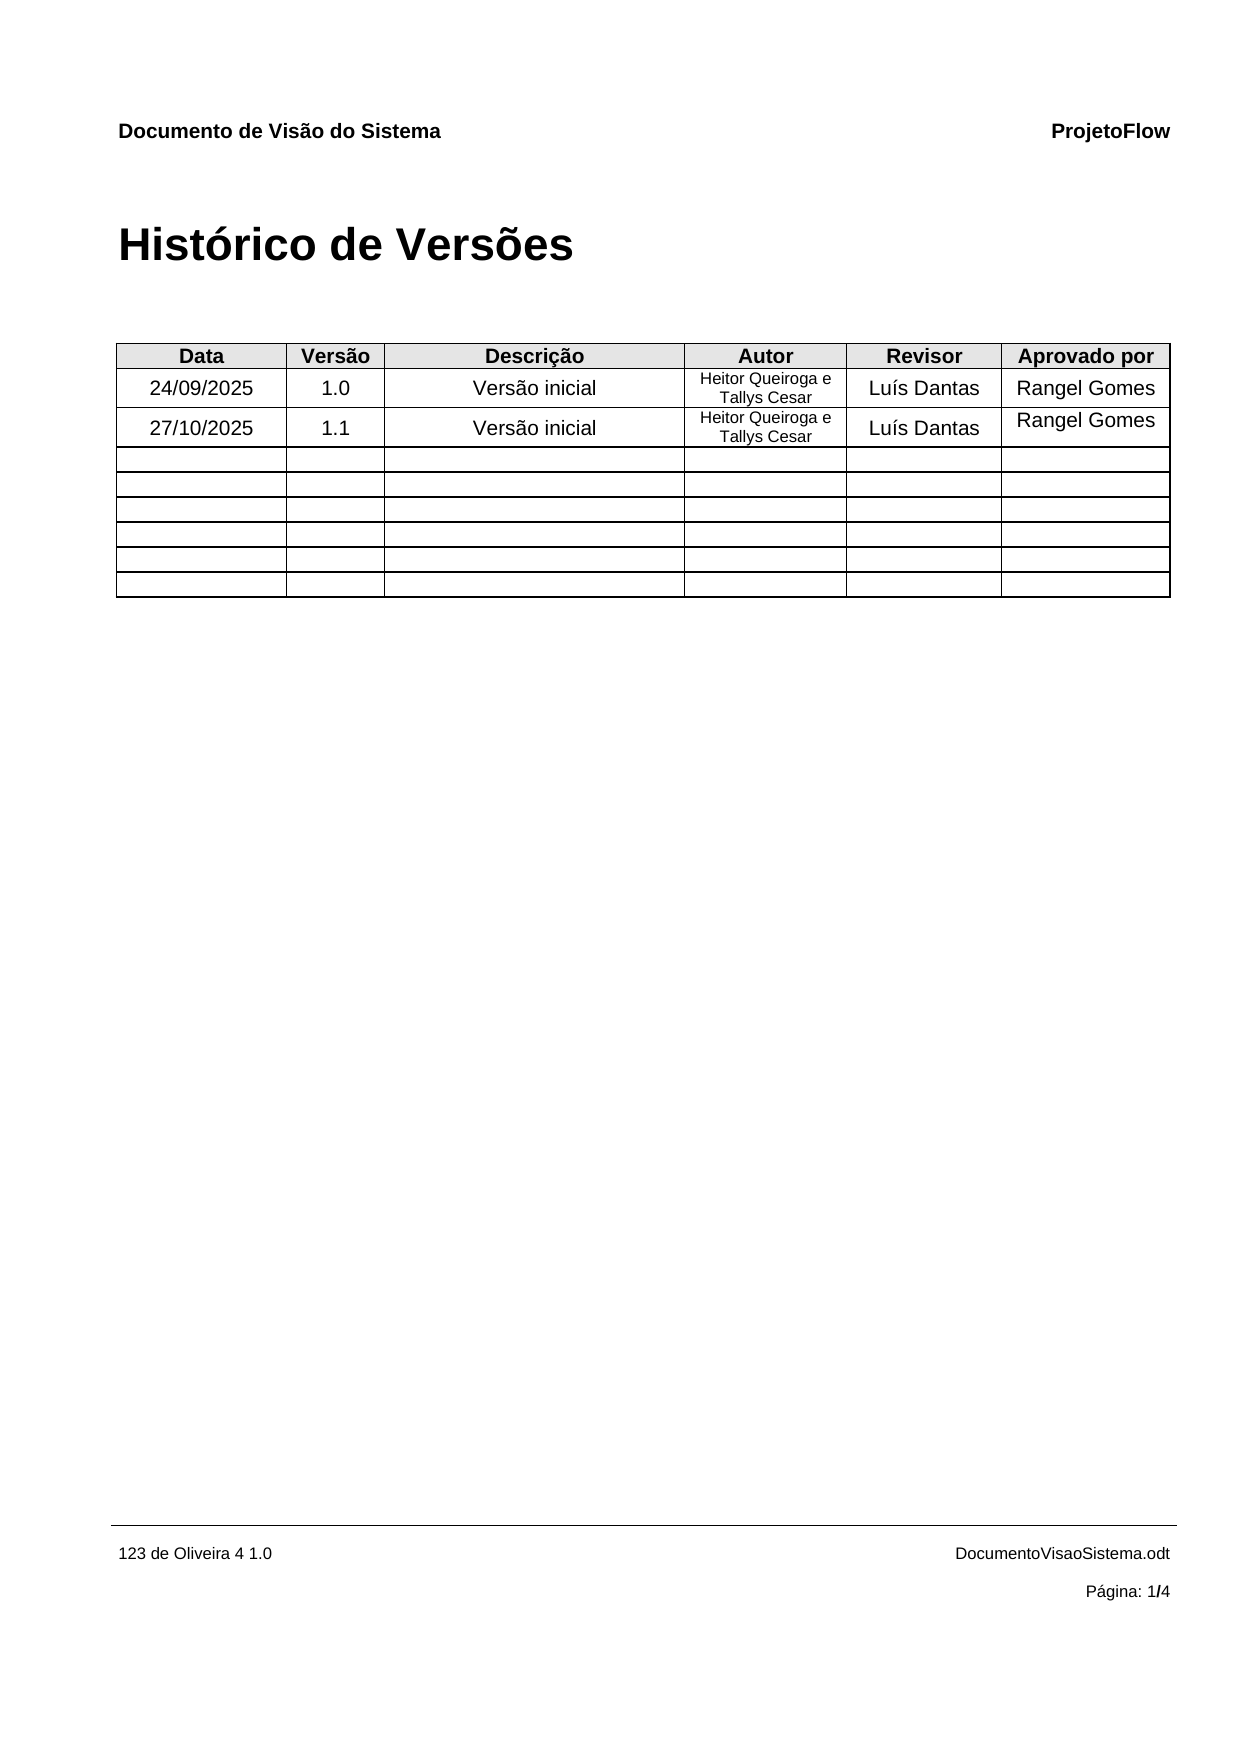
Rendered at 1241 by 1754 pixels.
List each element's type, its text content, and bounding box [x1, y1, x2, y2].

table_cell [685, 548, 846, 571]
table_cell [117, 473, 286, 496]
table_header Aprovado por [1002, 344, 1169, 368]
table_cell [685, 473, 846, 496]
table_cell 1.0 [287, 369, 384, 407]
table_cell [385, 448, 684, 471]
table_cell [287, 548, 384, 571]
table_cell Luís Dantas [847, 369, 1001, 407]
table_cell [117, 548, 286, 571]
table_cell Rangel Gomes [1002, 369, 1169, 407]
table_cell Heitor Queiroga e Tallys Cesar [685, 408, 846, 446]
table_cell [1002, 473, 1169, 496]
table_cell Versão inicial [385, 369, 684, 407]
table_cell [1002, 573, 1169, 596]
table_cell [287, 473, 384, 496]
table_cell [117, 523, 286, 546]
table_cell [117, 573, 286, 596]
table_cell [385, 473, 684, 496]
table_header Histórico de Versões [111, 192, 1177, 295]
table_cell [685, 448, 846, 471]
table_header Revisor [847, 344, 1001, 368]
table_cell Rangel Gomes [1002, 408, 1169, 446]
table_cell [287, 523, 384, 546]
table_cell [1002, 523, 1169, 546]
table_cell [385, 573, 684, 596]
table_header Descrição [385, 344, 684, 368]
table_cell [847, 573, 1001, 596]
table_cell [685, 523, 846, 546]
table_cell [847, 548, 1001, 571]
table_cell [117, 448, 286, 471]
table_cell Luís Dantas [847, 408, 1001, 446]
table_cell [847, 473, 1001, 496]
table_cell Versão inicial [385, 408, 684, 446]
table_cell [1002, 498, 1169, 521]
table_cell [385, 498, 684, 521]
table_cell [1002, 448, 1169, 471]
table_header Data [117, 344, 286, 368]
table_cell [385, 548, 684, 571]
table_cell [117, 498, 286, 521]
table_cell [287, 448, 384, 471]
table_cell 1.1 [287, 408, 384, 446]
table_cell [1002, 548, 1169, 571]
table_cell [685, 498, 846, 521]
table_cell [287, 573, 384, 596]
table_cell Heitor Queiroga e Tallys Cesar [685, 369, 846, 407]
table_cell [847, 523, 1001, 546]
table_header Versão [287, 344, 384, 368]
table_cell [287, 498, 384, 521]
table_header Autor [685, 344, 846, 368]
table_cell [385, 523, 684, 546]
table_cell 24/09/2025 [117, 369, 286, 407]
table_cell [847, 498, 1001, 521]
table_cell [847, 448, 1001, 471]
table_cell [685, 573, 846, 596]
table_cell 27/10/2025 [117, 408, 286, 446]
